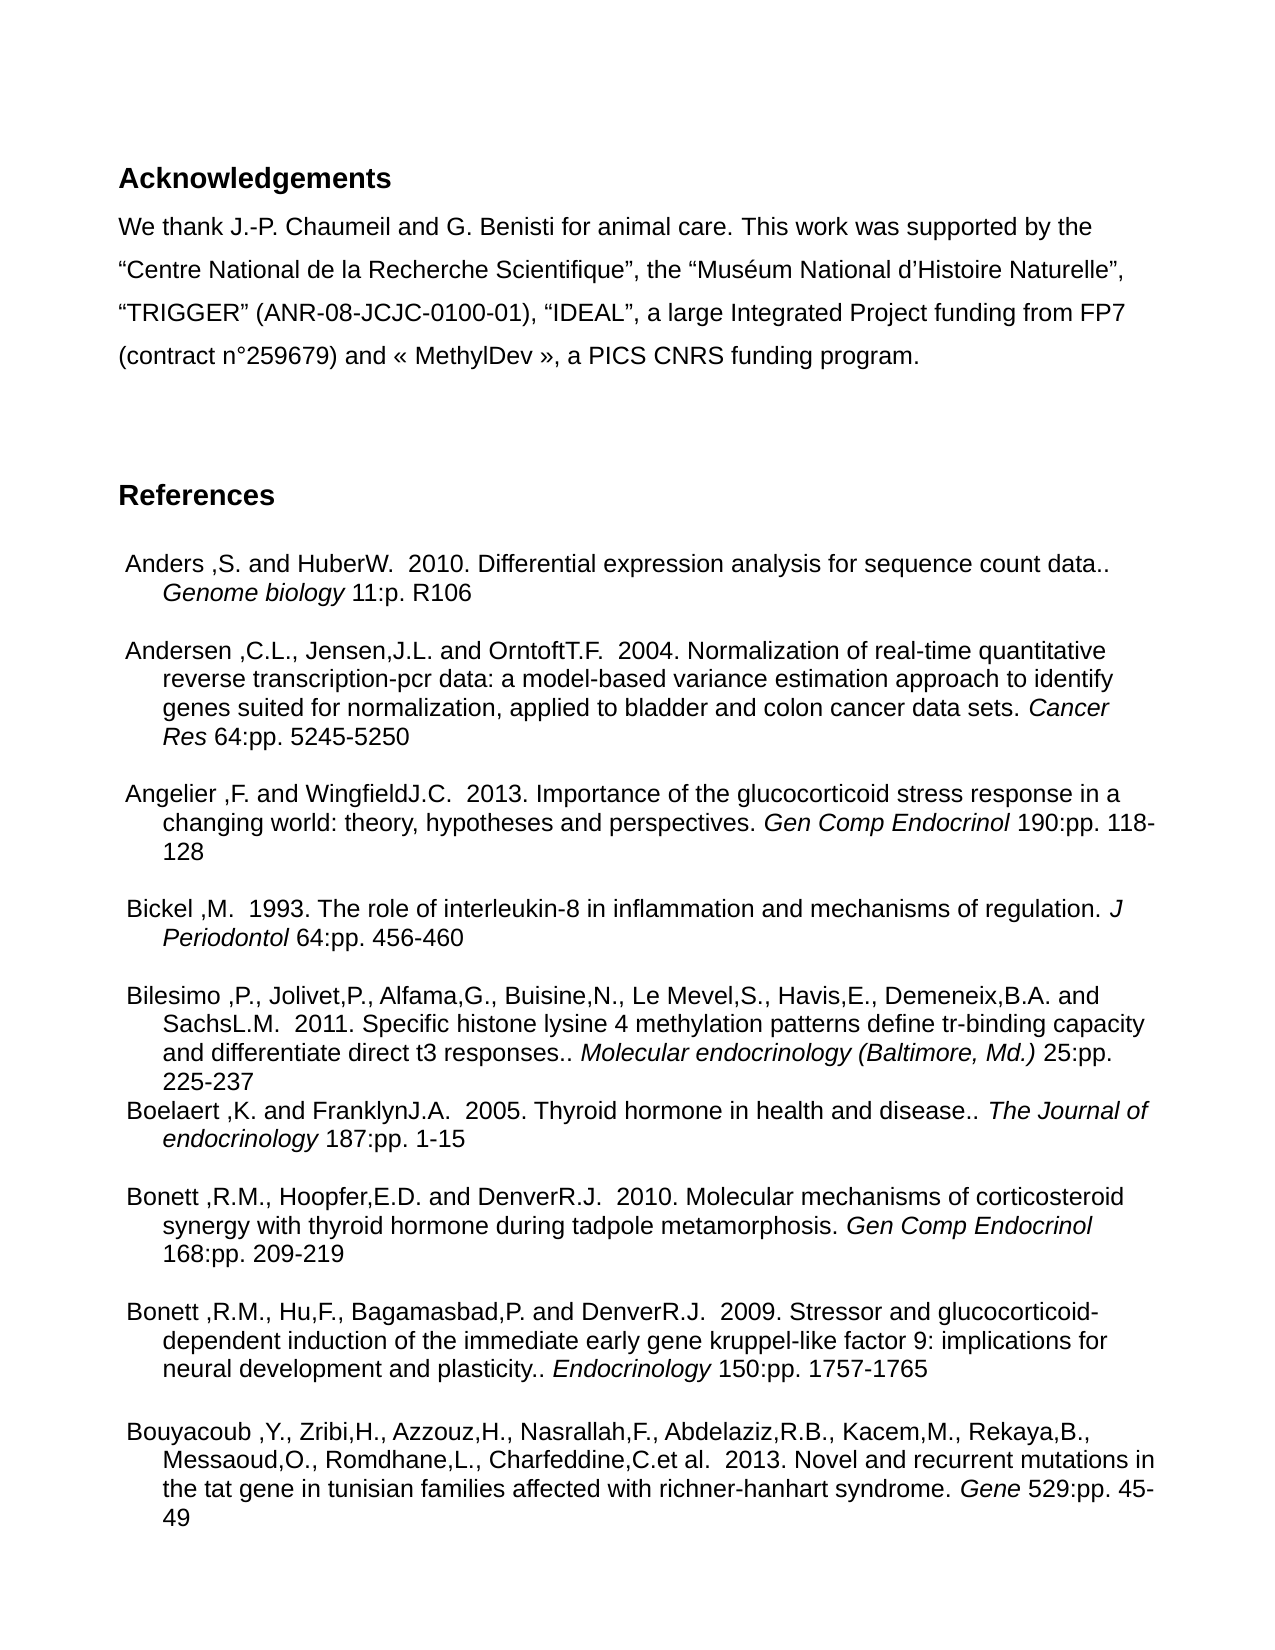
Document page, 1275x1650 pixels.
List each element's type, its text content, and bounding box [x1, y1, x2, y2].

text Acknowledgements [118, 161, 1157, 195]
text Bonett ,R.M., Hoopfer,E.D. and DenverR.J. 2010. Molecular mechanisms of corticosteroid synergy with thyroid hormone during tadpole metamorphosis. Gen Comp Endocrinol 168:pp. 209-219 [119, 1182, 1157, 1268]
text Boelaert ,K. and FranklynJ.A. 2005. Thyroid hormone in health and disease.. The Journal of endocrinology 187:pp. 1-15 [119, 1096, 1157, 1153]
text Bonett ,R.M., Hu,F., Bagamasbad,P. and DenverR.J. 2009. Stressor and glucocorticoid-dependent induction of the immediate early gene kruppel-like factor 9: implications for neural development and plasticity.. Endocrinology 150:pp. 1757-1765 [119, 1297, 1157, 1383]
subtitle References [118, 477, 1157, 511]
text We thank J.-P. Chaumeil and G. Benisti for animal care. This work was supported by the “Centre National de la Recherche Scientifique”, the “Muséum National d’Histoire Naturelle”, “TRIGGER” (ANR-08-JCJC-0100-01), “IDEAL”, a large Integrated Project funding from FP7 (contract n°259679) and « MethylDev », a PICS CNRS funding program. [118, 212, 1157, 370]
text Andersen ,C.L., Jensen,J.L. and OrntoftT.F. 2004. Normalization of real-time quantitative reverse transcription-pcr data: a model-based variance estimation approach to identify genes suited for normalization, applied to bladder and colon cancer data sets. Cancer Res 64:pp. 5245-5250 [119, 636, 1157, 751]
text Bilesimo ,P., Jolivet,P., Alfama,G., Buisine,N., Le Mevel,S., Havis,E., Demeneix,B.A. and SachsL.M. 2011. Specific histone lysine 4 methylation patterns define tr-binding capacity and differentiate direct t3 responses.. Molecular endocrinology (Baltimore, Md.) 25:pp. 225-237 [119, 981, 1157, 1096]
text Bouyacoub ,Y., Zribi,H., Azzouz,H., Nasrallah,F., Abdelaziz,R.B., Kacem,M., Rekaya,B., Messaoud,O., Romdhane,L., Charfeddine,C.et al. 2013. Novel and recurrent mutations in the tat gene in tunisian families affected with richner-hanhart syndrome. Gene 529:pp. 45-49 [119, 1417, 1157, 1532]
text Anders ,S. and HuberW. 2010. Differential expression analysis for sequence count data.. Genome biology 11:p. R106 [119, 549, 1157, 607]
text Bickel ,M. 1993. The role of interleukin-8 in inflammation and mechanisms of regulation. J Periodontol 64:pp. 456-460 [119, 894, 1157, 952]
text Angelier ,F. and WingfieldJ.C. 2013. Importance of the glucocorticoid stress response in a changing world: theory, hypotheses and perspectives. Gen Comp Endocrinol 190:pp. 118-128 [119, 779, 1157, 866]
